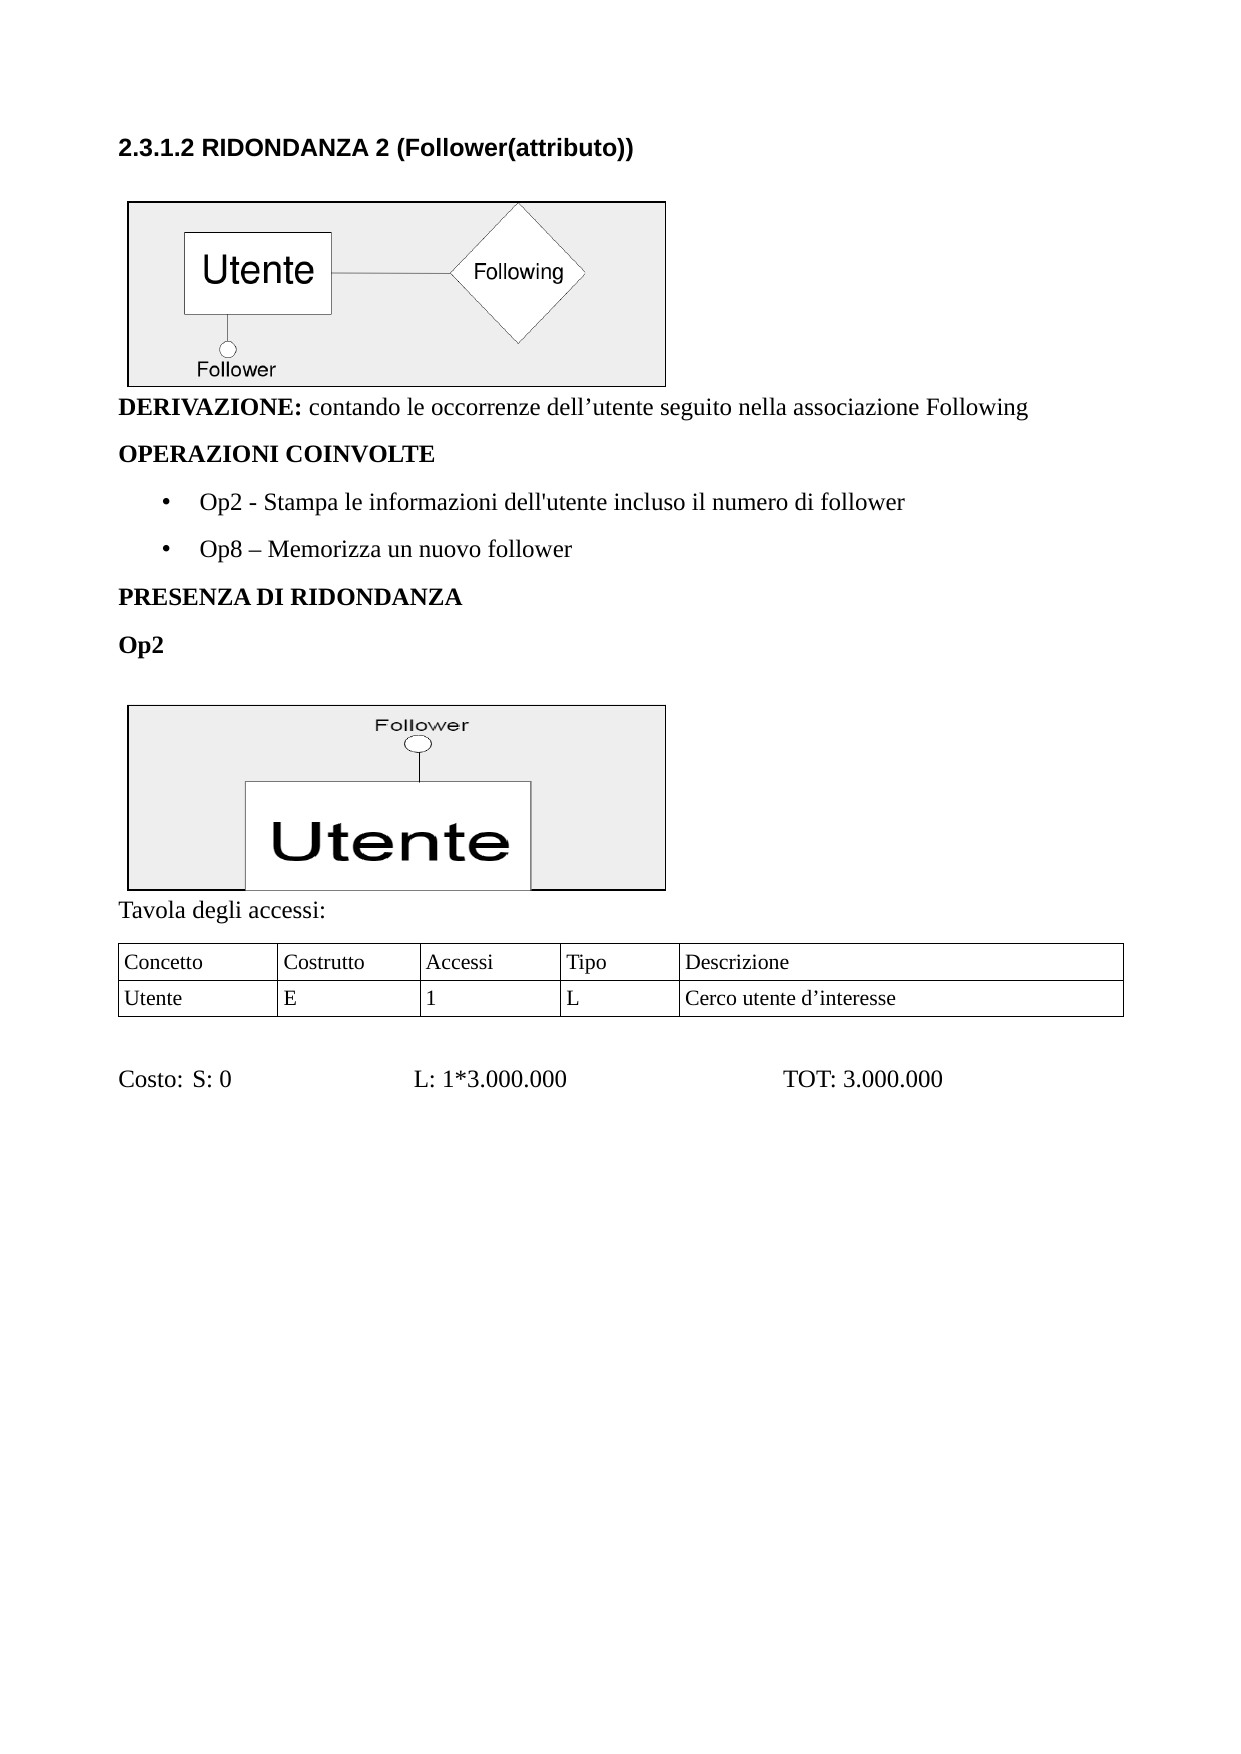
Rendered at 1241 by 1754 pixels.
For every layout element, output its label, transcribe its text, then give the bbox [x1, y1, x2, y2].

text PRESENZA DI RIDONDANZA [118, 582, 1122, 611]
table_header Costrutto [278, 944, 420, 979]
text Costo: S: 0 L: 1*3.000.000 TOT: 3.000.000 [118, 1064, 1122, 1093]
table_header Tipo [561, 944, 679, 979]
table_header Concetto [119, 944, 277, 979]
picture [184, 202, 586, 385]
table_cell Utente [119, 981, 277, 1016]
picture [244, 713, 532, 891]
table_header Accessi [421, 944, 560, 979]
table_cell Cerco utente d’interesse [680, 981, 1123, 1016]
text DERIVAZIONE: contando le occorrenze dell’utente seguito nella associazione Following [118, 174, 1122, 421]
list Op8 – Memorizza un nuovo follower [162, 534, 1122, 563]
text OPERAZIONI COINVOLTE [118, 439, 1122, 468]
table_header Descrizione [680, 944, 1123, 979]
table_cell L [561, 981, 679, 1016]
list Op2 - Stampa le informazioni dell'utente incluso il numero di follower [162, 487, 1122, 516]
subtitle 2.3.1.2 RIDONDANZA 2 (Follower(attributo)) [118, 133, 1122, 161]
table_cell 1 [421, 981, 560, 1016]
text Tavola degli accessi: [118, 677, 1122, 924]
text Op2 [118, 630, 1122, 658]
table_cell E [278, 981, 420, 1016]
